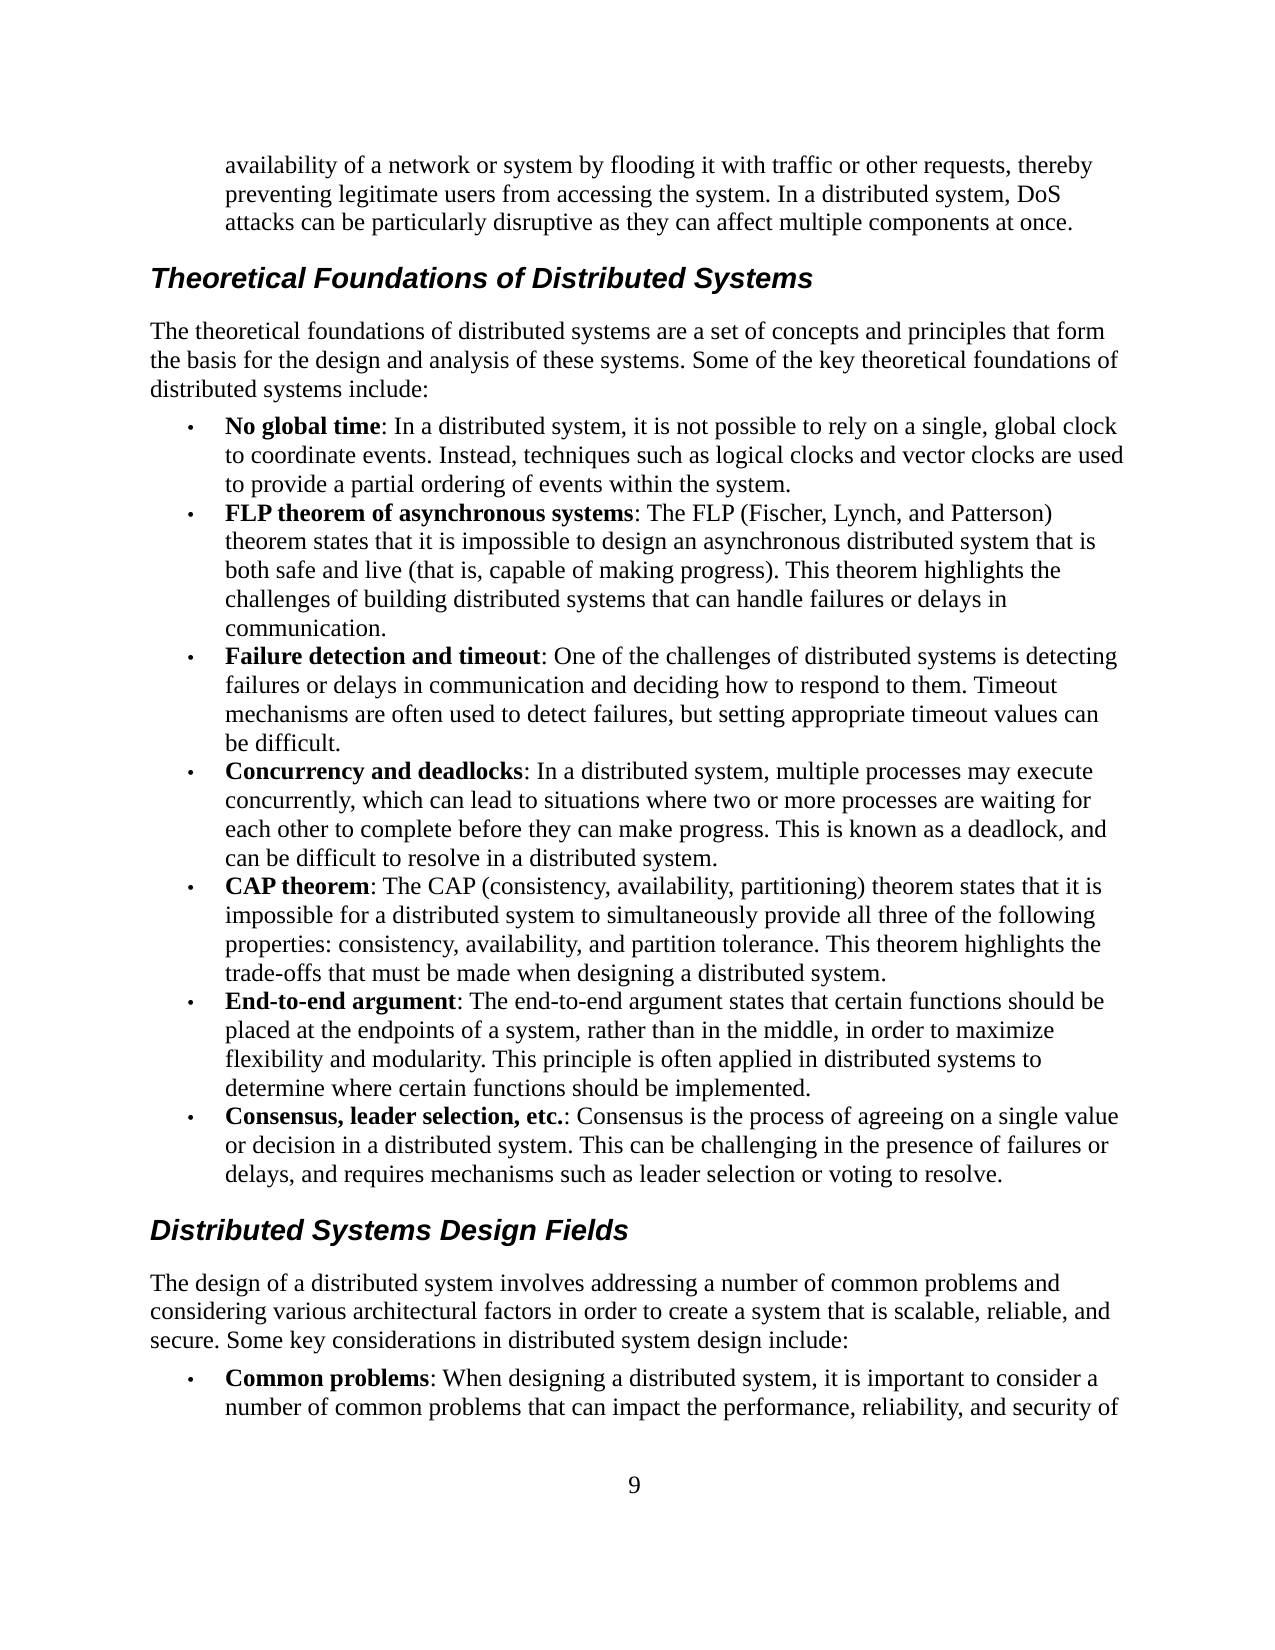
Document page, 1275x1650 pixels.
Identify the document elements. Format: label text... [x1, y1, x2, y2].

text The theoretical foundations of distributed systems are a set of concepts and principles that form the basis for the design and analysis of these systems. Some of the key theoretical foundations of distributed systems include: [150, 316, 1125, 402]
list Failure detection and timeout: One of the challenges of distributed systems is detecting failures or delays in communication and deciding how to respond to them. Timeout mechanisms are often used to detect failures, but setting appropriate timeout values can be difficult. [187, 641, 1125, 756]
subtitle Theoretical Foundations of Distributed Systems [150, 261, 1125, 295]
list FLP theorem of asynchronous systems: The FLP (Fischer, Lynch, and Patterson) theorem states that it is impossible to design an asynchronous distributed system that is both safe and live (that is, capable of making progress). This theorem highlights the challenges of building distributed systems that can handle failures or delays in communication. [187, 498, 1125, 641]
subtitle Distributed Systems Design Fields [150, 1213, 1125, 1246]
list CAP theorem: The CAP (consistency, availability, partitioning) theorem states that it is impossible for a distributed system to simultaneously provide all three of the following properties: consistency, availability, and partition tolerance. This theorem highlights the trade-offs that must be made when designing a distributed system. [187, 871, 1125, 986]
list End-to-end argument: The end-to-end argument states that certain functions should be placed at the endpoints of a system, rather than in the middle, in order to maximize flexibility and modularity. This principle is often applied in distributed systems to determine where certain functions should be implemented. [187, 986, 1125, 1101]
list Consensus, leader selection, etc.: Consensus is the process of agreeing on a single value or decision in a distributed system. This can be challenging in the presence of failures or delays, and requires mechanisms such as leader selection or voting to resolve. [187, 1101, 1125, 1188]
list availability of a network or system by flooding it with traffic or other requests, thereby preventing legitimate users from accessing the system. In a distributed system, DoS attacks can be particularly disruptive as they can affect multiple components at once. [187, 150, 1125, 236]
list Common problems: When designing a distributed system, it is important to consider a number of common problems that can impact the performance, reliability, and security of [187, 1363, 1125, 1420]
list No global time: In a distributed system, it is not possible to rely on a single, global clock to coordinate events. Instead, techniques such as logical clocks and vector clocks are used to provide a partial ordering of events within the system. [187, 411, 1125, 498]
text The design of a distributed system involves addressing a number of common problems and considering various architectural factors in order to create a system that is scalable, reliable, and secure. Some key considerations in distributed system design include: [150, 1268, 1125, 1354]
list Concurrency and deadlocks: In a distributed system, multiple processes may execute concurrently, which can lead to situations where two or more processes are waiting for each other to complete before they can make progress. This is known as a deadlock, and can be difficult to resolve in a distributed system. [187, 756, 1125, 871]
